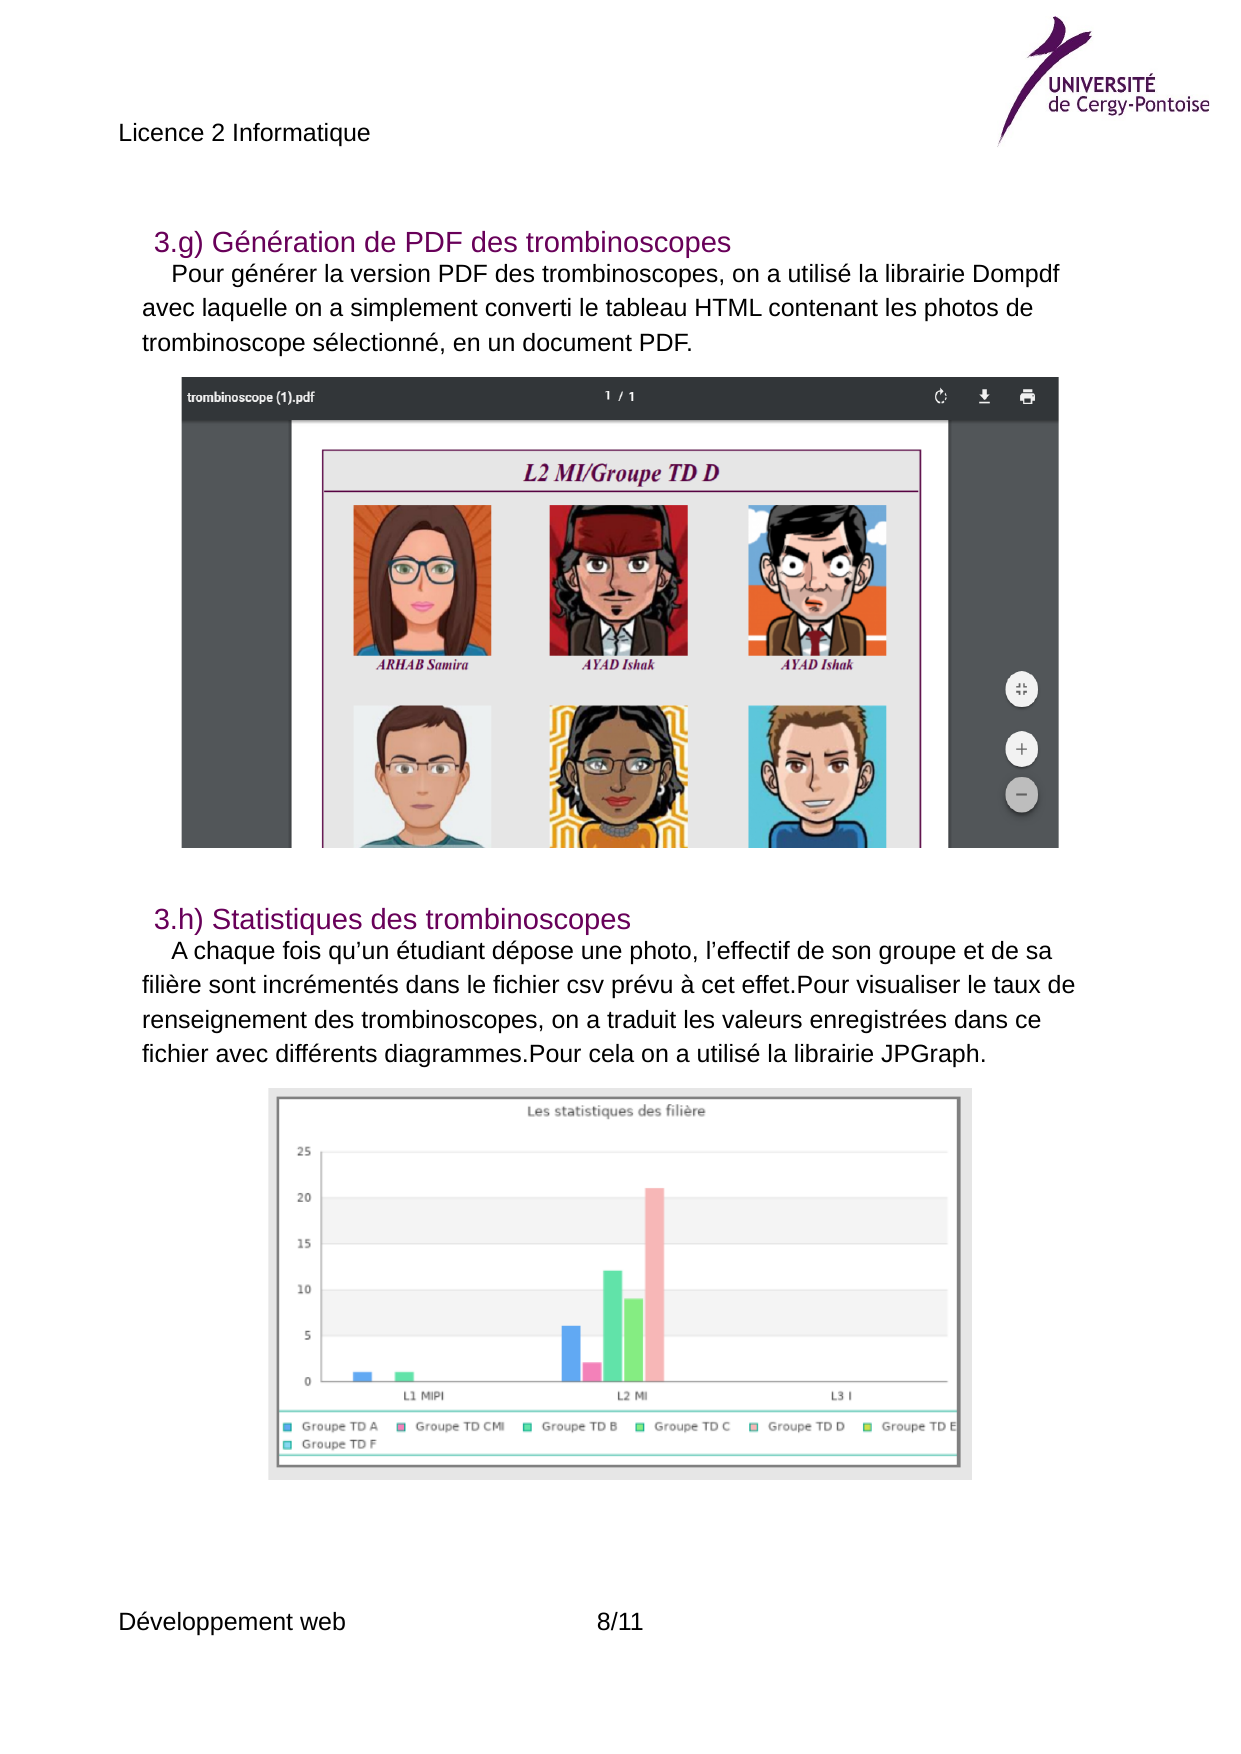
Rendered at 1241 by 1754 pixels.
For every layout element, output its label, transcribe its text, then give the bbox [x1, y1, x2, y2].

text Pour générer la version PDF des trombinoscopes, on a utilisé la librairie Dompdf avec laquelle on a simplement converti le tableau HTML contenant les photos de trombinoscope sélectionné, en un document PDF. [142, 259, 1098, 357]
picture [181, 377, 1059, 848]
text A chaque fois qu’un étudiant dépose une photo, l’effectif de son groupe et de sa filière sont incrémentés dans le fichier csv prévu à cet effet.Pour visualiser le taux de renseignement des trombinoscopes, on a traduit les valeurs enregistrées dans ce fichier avec différents diagrammes.Pour cela on a utilisé la librairie JPGraph. [142, 936, 1098, 1068]
picture [997, 16, 1210, 148]
picture [268, 1088, 972, 1480]
subtitle 3.g) Génération de PDF des trombinoscopes [153, 225, 1122, 259]
subtitle 3.h) Statistiques des trombinoscopes [153, 902, 1122, 936]
